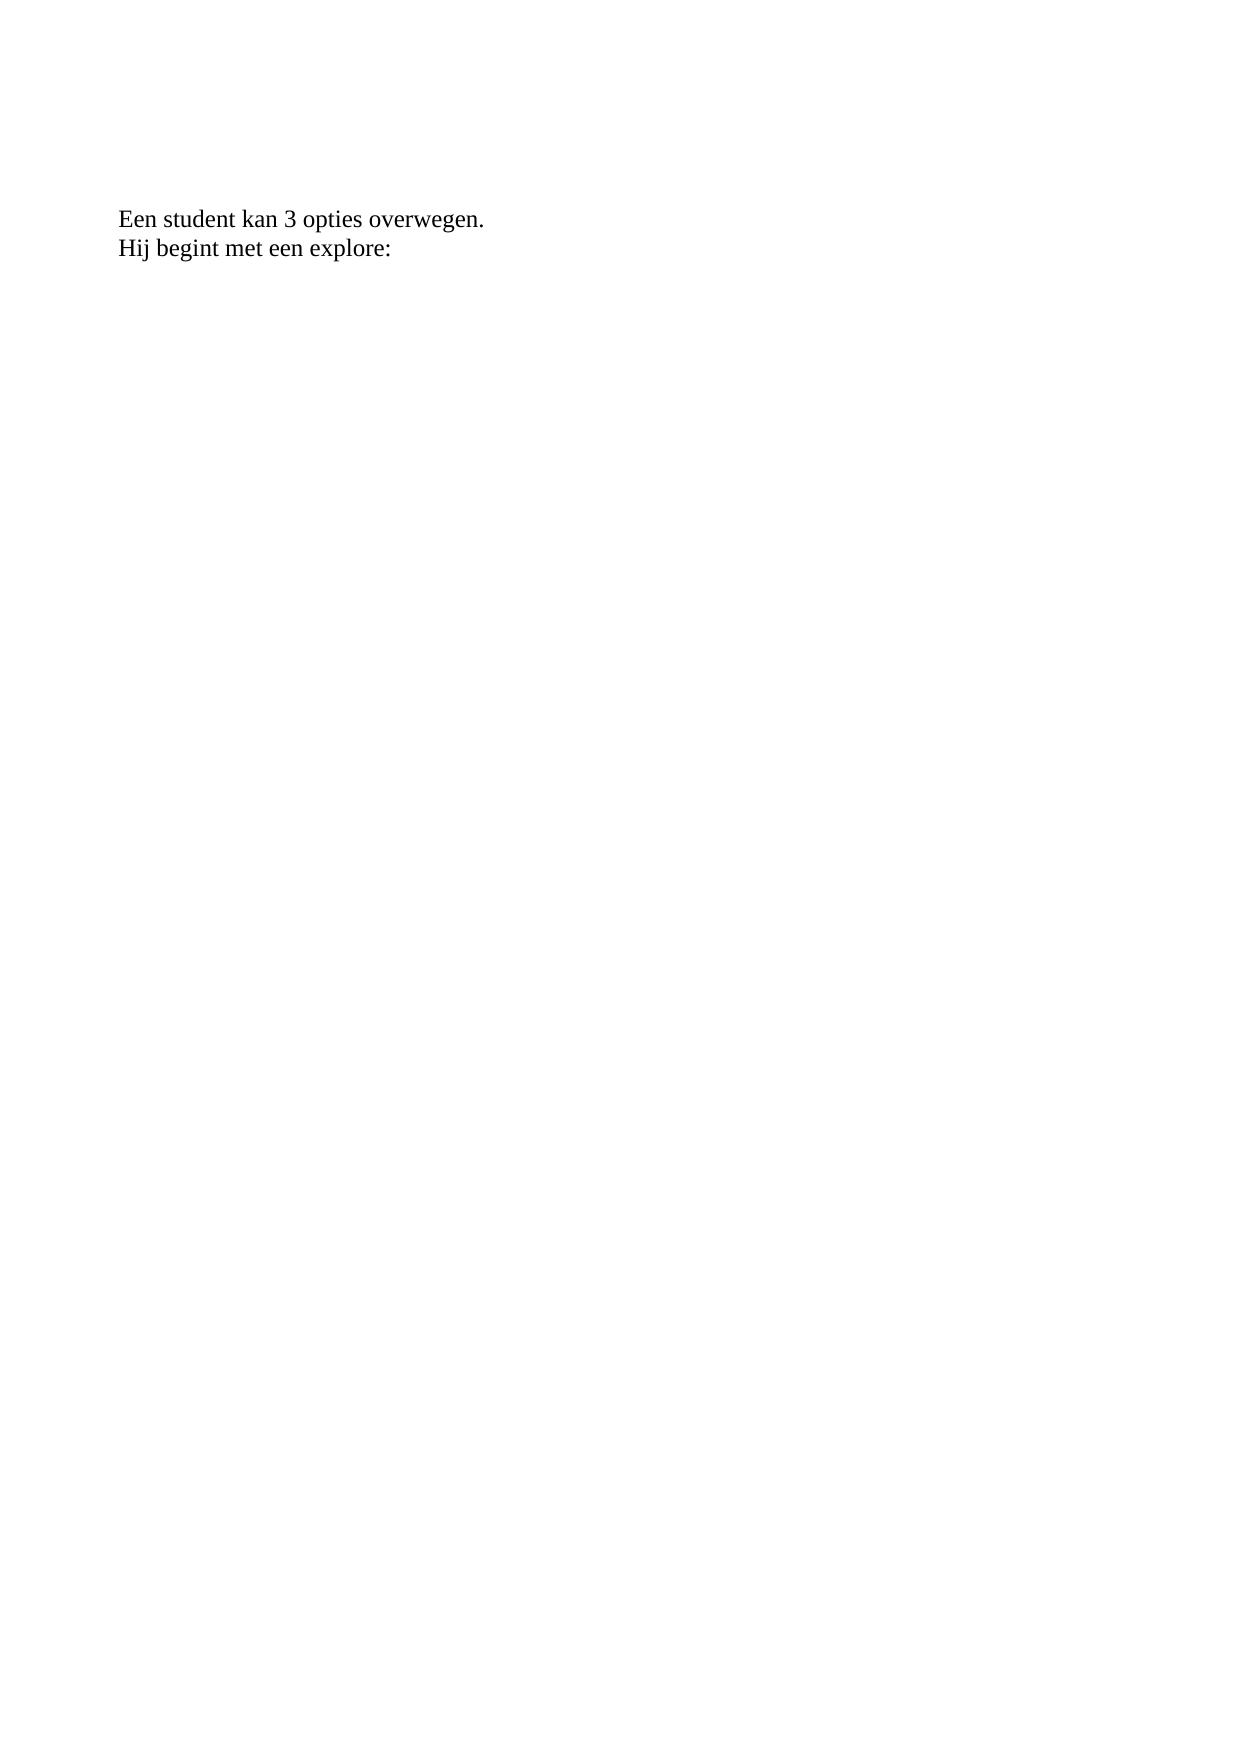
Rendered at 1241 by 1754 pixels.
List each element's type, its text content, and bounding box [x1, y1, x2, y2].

text Een student kan 3 opties overwegen. [118, 204, 1122, 233]
text Hij begint met een explore: [118, 233, 1122, 262]
